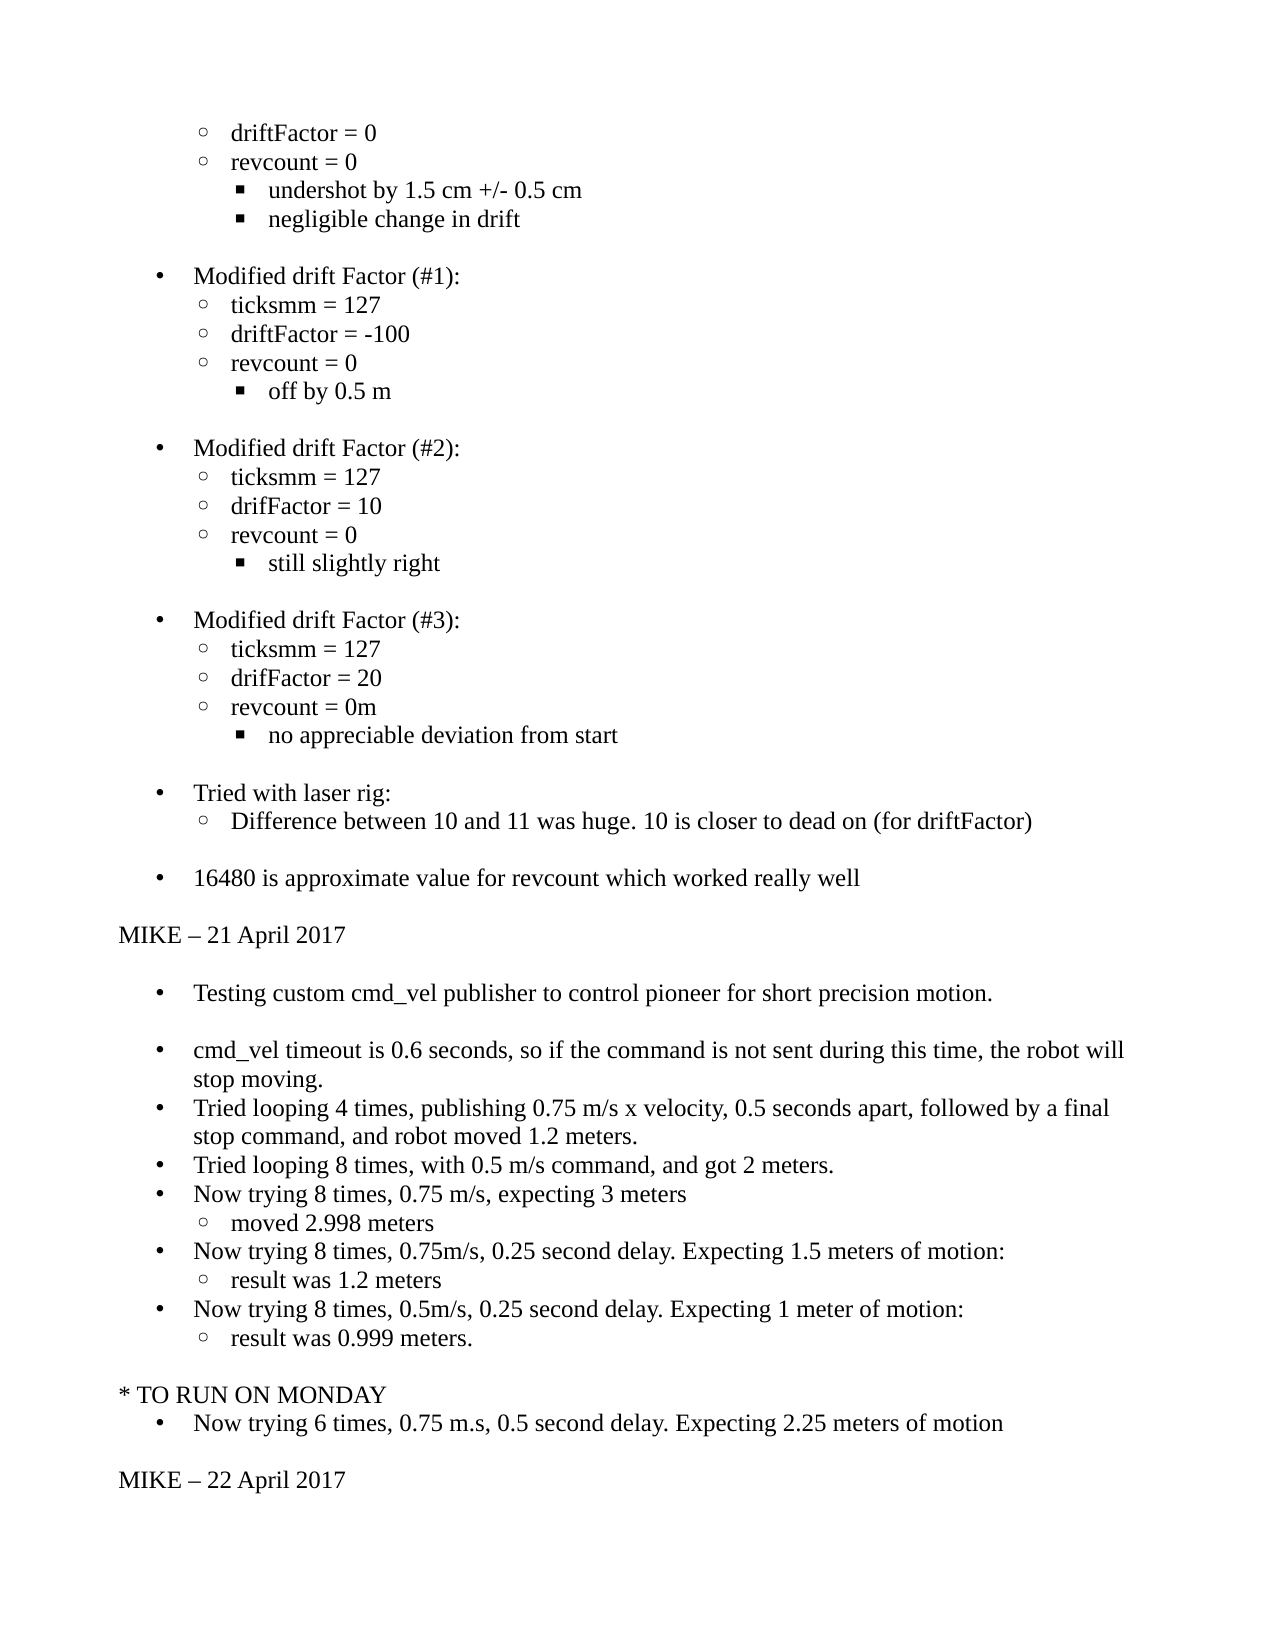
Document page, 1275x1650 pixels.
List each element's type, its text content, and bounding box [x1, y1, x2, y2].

list still slightly right [231, 548, 1157, 577]
text MIKE – 22 April 2017 [118, 1466, 1157, 1494]
list result was 1.2 meters [193, 1265, 1157, 1294]
list revcount = 0m [193, 692, 1157, 721]
text * TO RUN ON MONDAY [118, 1380, 1157, 1408]
list 16480 is approximate value for revcount which worked really well [156, 863, 1157, 892]
list revcount = 0 [193, 147, 1157, 176]
list Tried looping 4 times, publishing 0.75 m/s x velocity, 0.5 seconds apart, followed by a final stop command, and robot moved 1.2 meters. [156, 1093, 1157, 1150]
list ticksmm = 127 [193, 290, 1157, 319]
list Modified drift Factor (#3): [156, 606, 1157, 634]
list no appreciable deviation from start [231, 721, 1157, 749]
list Tried with laser rig: [156, 778, 1157, 806]
list Now trying 8 times, 0.75 m/s, expecting 3 meters [156, 1179, 1157, 1208]
list cmd_vel timeout is 0.6 seconds, so if the command is not sent during this time, the robot will stop moving. [156, 1035, 1157, 1093]
list Modified drift Factor (#1): [156, 261, 1157, 290]
list revcount = 0 [193, 348, 1157, 376]
list undershot by 1.5 cm +/- 0.5 cm [231, 176, 1157, 204]
list Now trying 8 times, 0.75m/s, 0.25 second delay. Expecting 1.5 meters of motion: [156, 1236, 1157, 1265]
list Now trying 6 times, 0.75 m.s, 0.5 second delay. Expecting 2.25 meters of motion [156, 1408, 1157, 1437]
list ticksmm = 127 [193, 634, 1157, 663]
list result was 0.999 meters. [193, 1323, 1157, 1351]
list ticksmm = 127 [193, 462, 1157, 491]
list off by 0.5 m [231, 376, 1157, 405]
list drifFactor = 20 [193, 663, 1157, 692]
list moved 2.998 meters [193, 1208, 1157, 1236]
list Modified drift Factor (#2): [156, 433, 1157, 462]
text MIKE – 21 April 2017 [118, 921, 1157, 949]
list negligible change in drift [231, 204, 1157, 233]
list Testing custom cmd_vel publisher to control pioneer for short precision motion. [156, 978, 1157, 1007]
list driftFactor = 0 [193, 118, 1157, 147]
list drifFactor = 10 [193, 491, 1157, 520]
list Now trying 8 times, 0.5m/s, 0.25 second delay. Expecting 1 meter of motion: [156, 1294, 1157, 1323]
list revcount = 0 [193, 520, 1157, 548]
list driftFactor = -100 [193, 319, 1157, 348]
list Difference between 10 and 11 was huge. 10 is closer to dead on (for driftFactor) [193, 806, 1157, 835]
list Tried looping 8 times, with 0.5 m/s command, and got 2 meters. [156, 1150, 1157, 1179]
